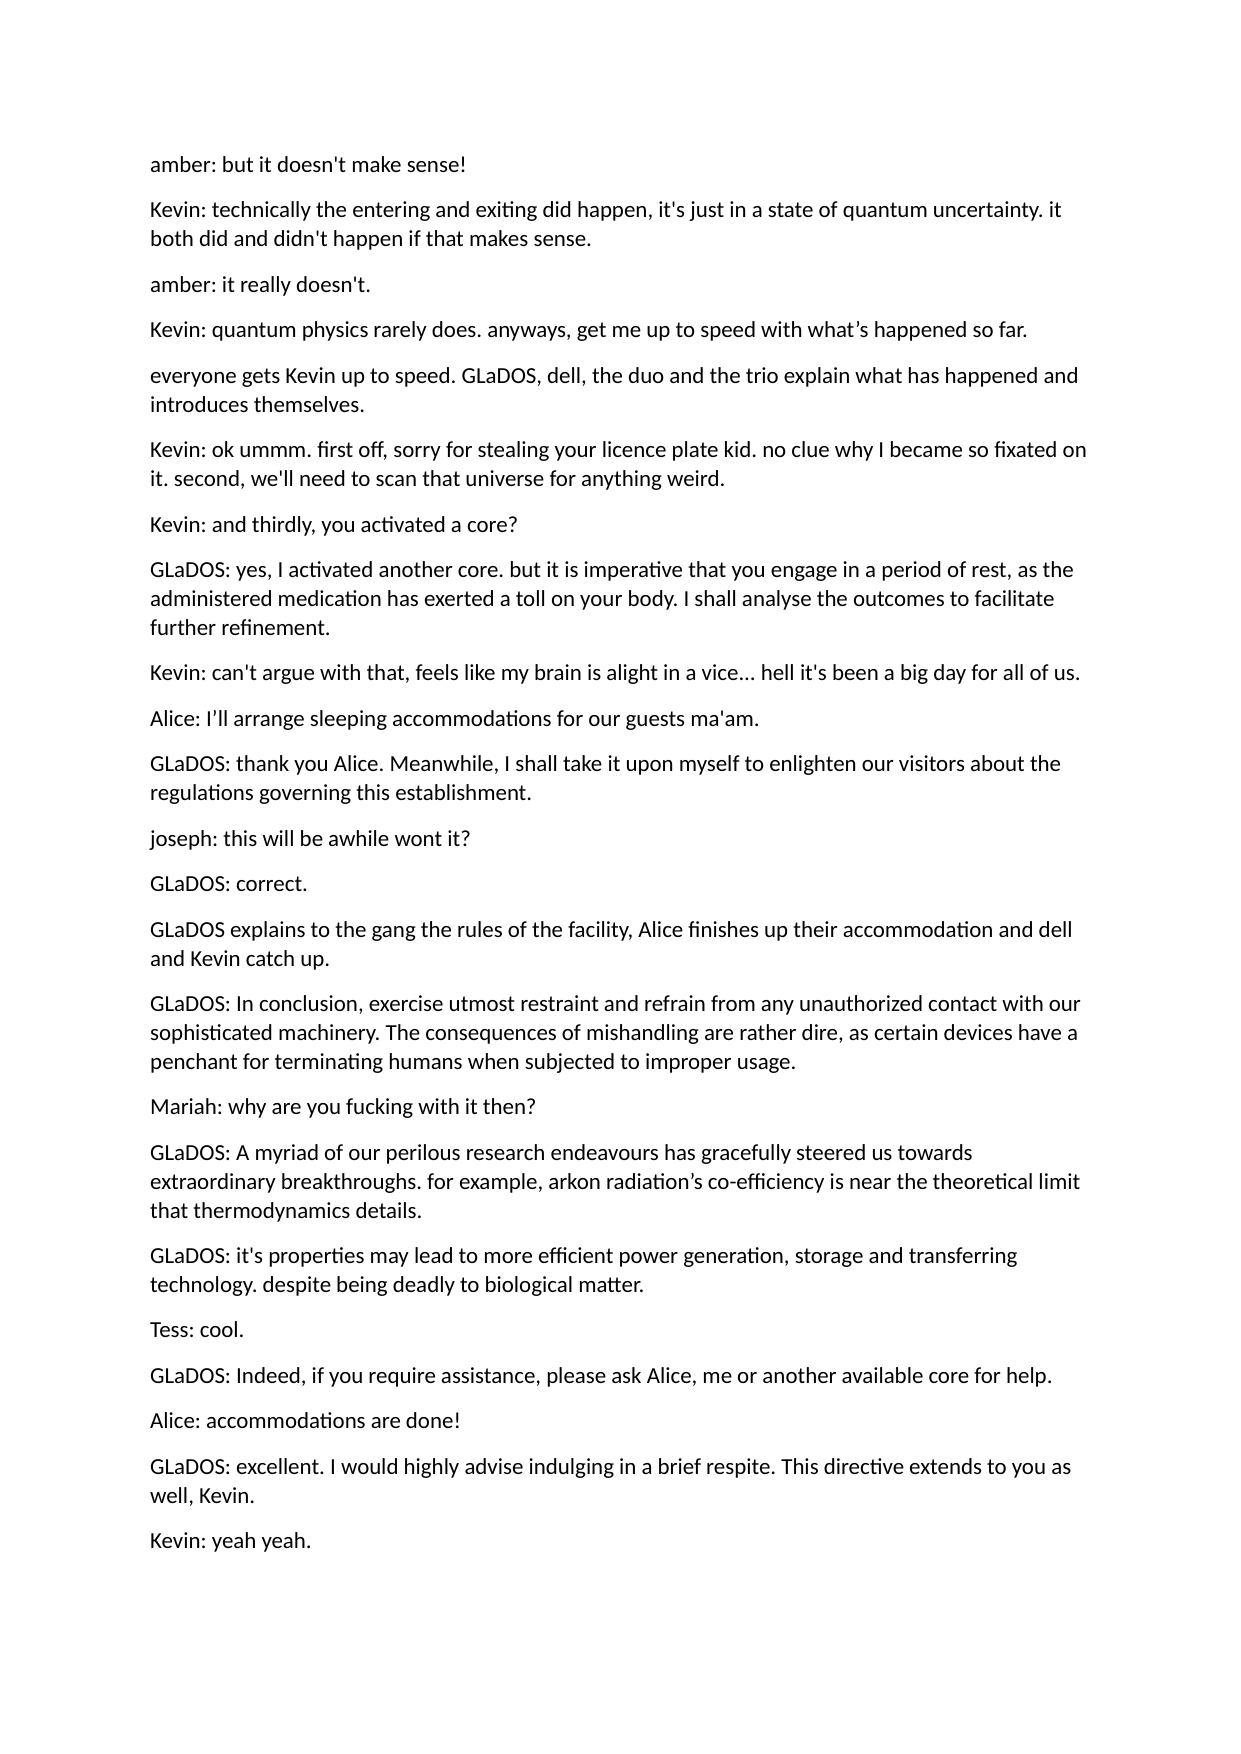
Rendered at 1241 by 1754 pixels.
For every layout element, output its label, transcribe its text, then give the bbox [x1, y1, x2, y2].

text GLaDOS: yes, I activated another core. but it is imperative that you engage in a period of rest, as the administered medication has exerted a toll on your body. I shall analyse the outcomes to facilitate further refinement. [150, 555, 1090, 641]
text GLaDOS: correct. [150, 869, 1090, 897]
text GLaDOS: A myriad of our perilous research endeavours has gracefully steered us towards extraordinary breakthroughs. for example, arkon radiation’s co-efficiency is near the theoretical limit that thermodynamics details. [150, 1138, 1090, 1224]
text Kevin: yeah yeah. [150, 1527, 1090, 1554]
text Kevin: ok ummm. first off, sorry for stealing your licence plate kid. no clue why I became so fixated on it. second, we'll need to scan that universe for anything weird. [150, 435, 1090, 492]
text Kevin: quantum physics rarely does. anyways, get me up to speed with what’s happened so far. [150, 315, 1090, 343]
text Mariah: why are you fucking with it then? [150, 1092, 1090, 1121]
text GLaDOS: it's properties may lead to more efficient power generation, storage and transferring technology. despite being deadly to biological matter. [150, 1241, 1090, 1298]
text GLaDOS: Indeed, if you require assistance, please ask Alice, me or another available core for help. [150, 1361, 1090, 1389]
text GLaDOS: excellent. I would highly advise indulging in a brief respite. This directive extends to you as well, Kevin. [150, 1452, 1090, 1509]
text Kevin: and thirdly, you activated a core? [150, 510, 1090, 538]
text joseph: this will be awhile wont it? [150, 824, 1090, 852]
text Alice: I’ll arrange sleeping accommodations for our guests ma'am. [150, 704, 1090, 732]
text GLaDOS explains to the gang the rules of the facility, Alice finishes up their accommodation and dell and Kevin catch up. [150, 915, 1090, 972]
text Kevin: can't argue with that, feels like my brain is alight in a vice... hell it's been a big day for all of us. [150, 658, 1090, 686]
text everyone gets Kevin up to speed. GLaDOS, dell, the duo and the trio explain what has happened and introduces themselves. [150, 361, 1090, 418]
text GLaDOS: In conclusion, exercise utmost restraint and refrain from any unauthorized contact with our sophisticated machinery. The consequences of mishandling are rather dire, as certain devices have a penchant for terminating humans when subjected to improper usage. [150, 989, 1090, 1075]
text GLaDOS: thank you Alice. Meanwhile, I shall take it upon myself to enlighten our visitors about the regulations governing this establishment. [150, 749, 1090, 806]
text Kevin: technically the entering and exiting did happen, it's just in a state of quantum uncertainty. it both did and didn't happen if that makes sense. [150, 196, 1090, 252]
text Tess: cool. [150, 1316, 1090, 1344]
text amber: but it doesn't make sense! [150, 150, 1090, 178]
text Alice: accommodations are done! [150, 1407, 1090, 1435]
text amber: it really doesn't. [150, 270, 1090, 298]
